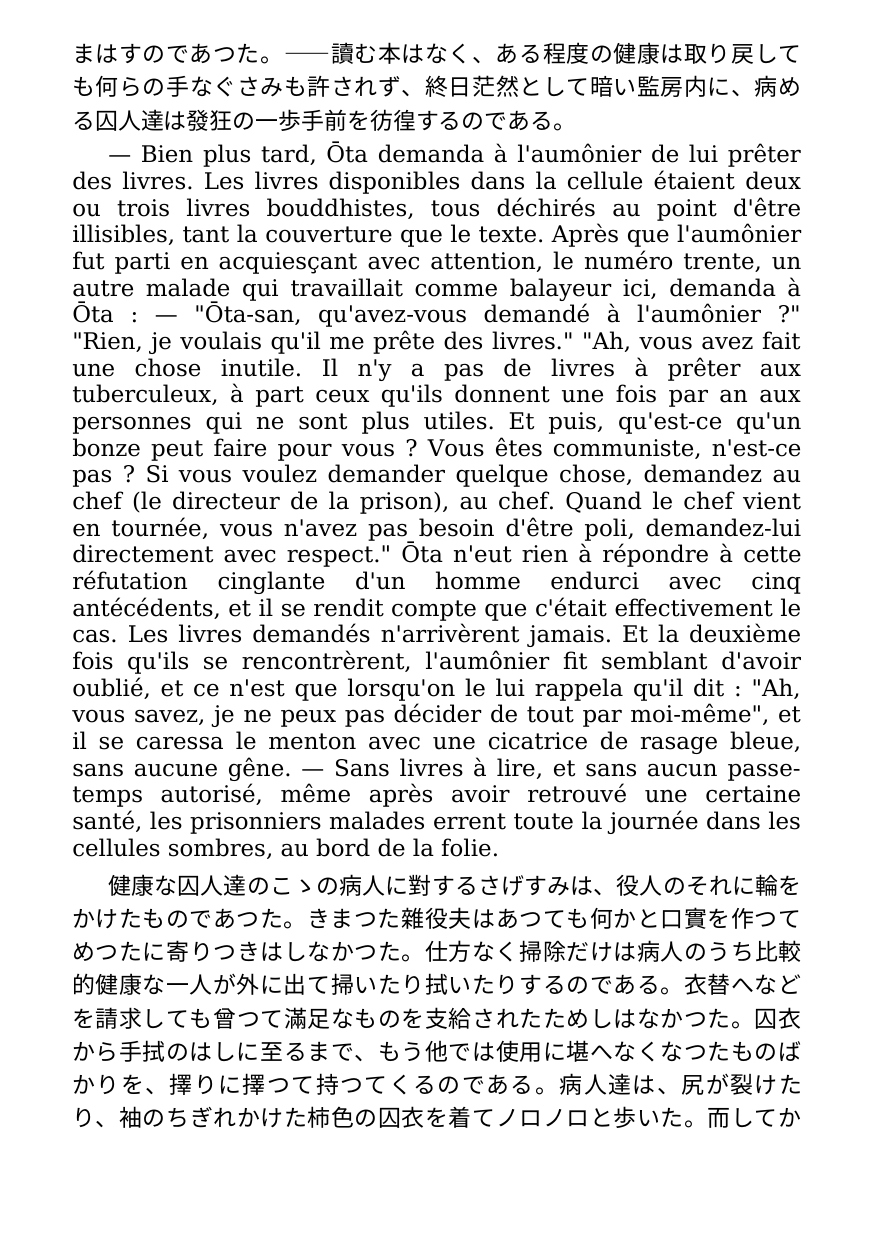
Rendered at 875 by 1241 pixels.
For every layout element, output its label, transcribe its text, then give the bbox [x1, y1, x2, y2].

text — Bien plus tard, Ōta demanda à l'aumônier de lui prêter des livres. Les livres disponibles dans la cellule étaient deux ou trois livres bouddhistes, tous déchirés au point d'être illisibles, tant la couverture que le texte. Après que l'aumônier fut parti en acquiesçant avec attention, le numéro trente, un autre malade qui travaillait comme balayeur ici, demanda à Ōta : — "Ōta-san, qu'avez-vous demandé à l'aumônier ?" "Rien, je voulais qu'il me prête des livres." "Ah, vous avez fait une chose inutile. Il n'y a pas de livres à prêter aux tuberculeux, à part ceux qu'ils donnent une fois par an aux personnes qui ne sont plus utiles. Et puis, qu'est-ce qu'un bonze peut faire pour vous ? Vous êtes communiste, n'est-ce pas ? Si vous voulez demander quelque chose, demandez au chef (le directeur de la prison), au chef. Quand le chef vient en tournée, vous n'avez pas besoin d'être poli, demandez-lui directement avec respect." Ōta n'eut rien à répondre à cette réfutation cinglante d'un homme endurci avec cinq antécédents, et il se rendit compte que c'était effectivement le cas. Les livres demandés n'arrivèrent jamais. Et la deuxième fois qu'ils se rencontrèrent, l'aumônier fit semblant d'avoir oublié, et ce n'est que lorsqu'on le lui rappela qu'il dit : "Ah, vous savez, je ne peux pas décider de tout par moi-même", et il se caressa le menton avec une cicatrice de rasage bleue, sans aucune gêne. — Sans livres à lire, et sans aucun passe-temps autorisé, même après avoir retrouvé une certaine santé, les prisonniers malades errent toute la journée dans les cellules sombres, au bord de la folie. [72, 142, 802, 862]
text 健康な囚人達のこゝの病人に對するさげすみは、役人のそれに輪をかけたものであつた。きまつた雜役夫はあつても何かと口實を作つてめつたに寄りつきはしなかつた。仕方なく掃除だけは病人のうち比較的健康な一人が外に出て掃いたり拭いたりするのである。衣替へなどを請求しても曾つて滿足なものを支給されたためしはなかつた。囚衣から手拭のはしに至るまで、もう他では使用に堪へなくなつたものばかりを、擇りに擇つて持つてくるのである。病人達は、尻が裂けたり、袖のちぎれかけた柿色の囚衣を着てノロノロと歩いた。而してか [72, 868, 802, 1133]
text まはすのであつた。――讀む本はなく、ある程度の健康は取り戻しても何らの手なぐさみも許されず、終日茫然として暗い監房内に、病める囚人達は發狂の一歩手前を彷徨するのである。 [72, 36, 802, 136]
